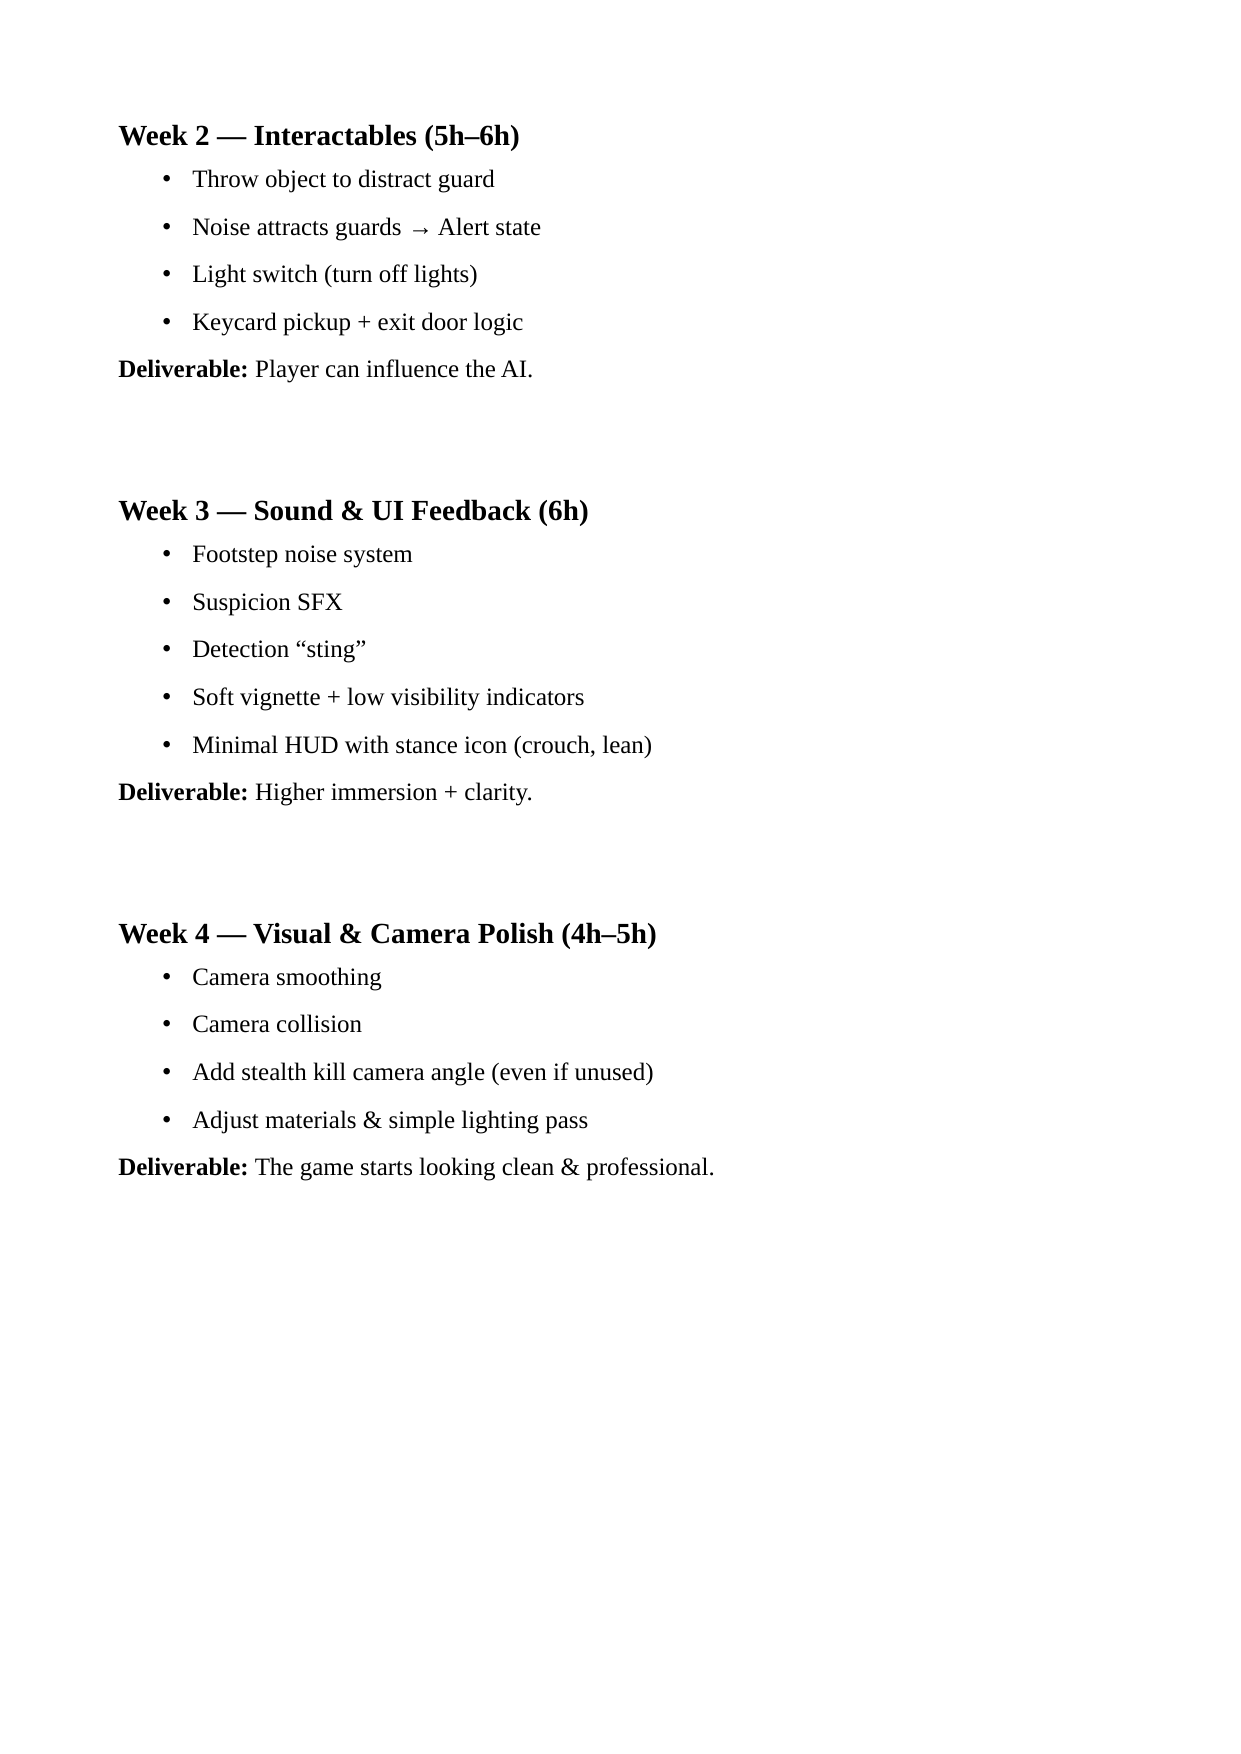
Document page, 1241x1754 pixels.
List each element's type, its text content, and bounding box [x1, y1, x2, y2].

text Deliverable: Higher immersion + clarity. [118, 777, 1122, 806]
list Soft vignette + low visibility indicators [162, 682, 1122, 711]
list Camera smoothing [162, 962, 1122, 991]
subtitle Week 2 — Interactables (5h–6h) [118, 118, 1122, 152]
list Light switch (turn off lights) [162, 259, 1122, 288]
subtitle Week 4 — Visual & Camera Polish (4h–5h) [118, 916, 1122, 949]
list Camera collision [162, 1009, 1122, 1038]
list Throw object to distract guard [162, 164, 1122, 193]
list Add stealth kill camera angle (even if unused) [162, 1057, 1122, 1086]
list Detection “sting” [162, 634, 1122, 663]
list Noise attracts guards → Alert state [162, 212, 1122, 241]
list Adjust materials & simple lighting pass [162, 1105, 1122, 1133]
list Suspicion SFX [162, 587, 1122, 616]
list Keycard pickup + exit door logic [162, 307, 1122, 336]
subtitle Week 3 — Sound & UI Feedback (6h) [118, 493, 1122, 527]
text Deliverable: The game starts looking clean & professional. [118, 1152, 1122, 1181]
text Deliverable: Player can influence the AI. [118, 354, 1122, 383]
list Minimal HUD with stance icon (crouch, lean) [162, 730, 1122, 758]
list Footstep noise system [162, 539, 1122, 568]
